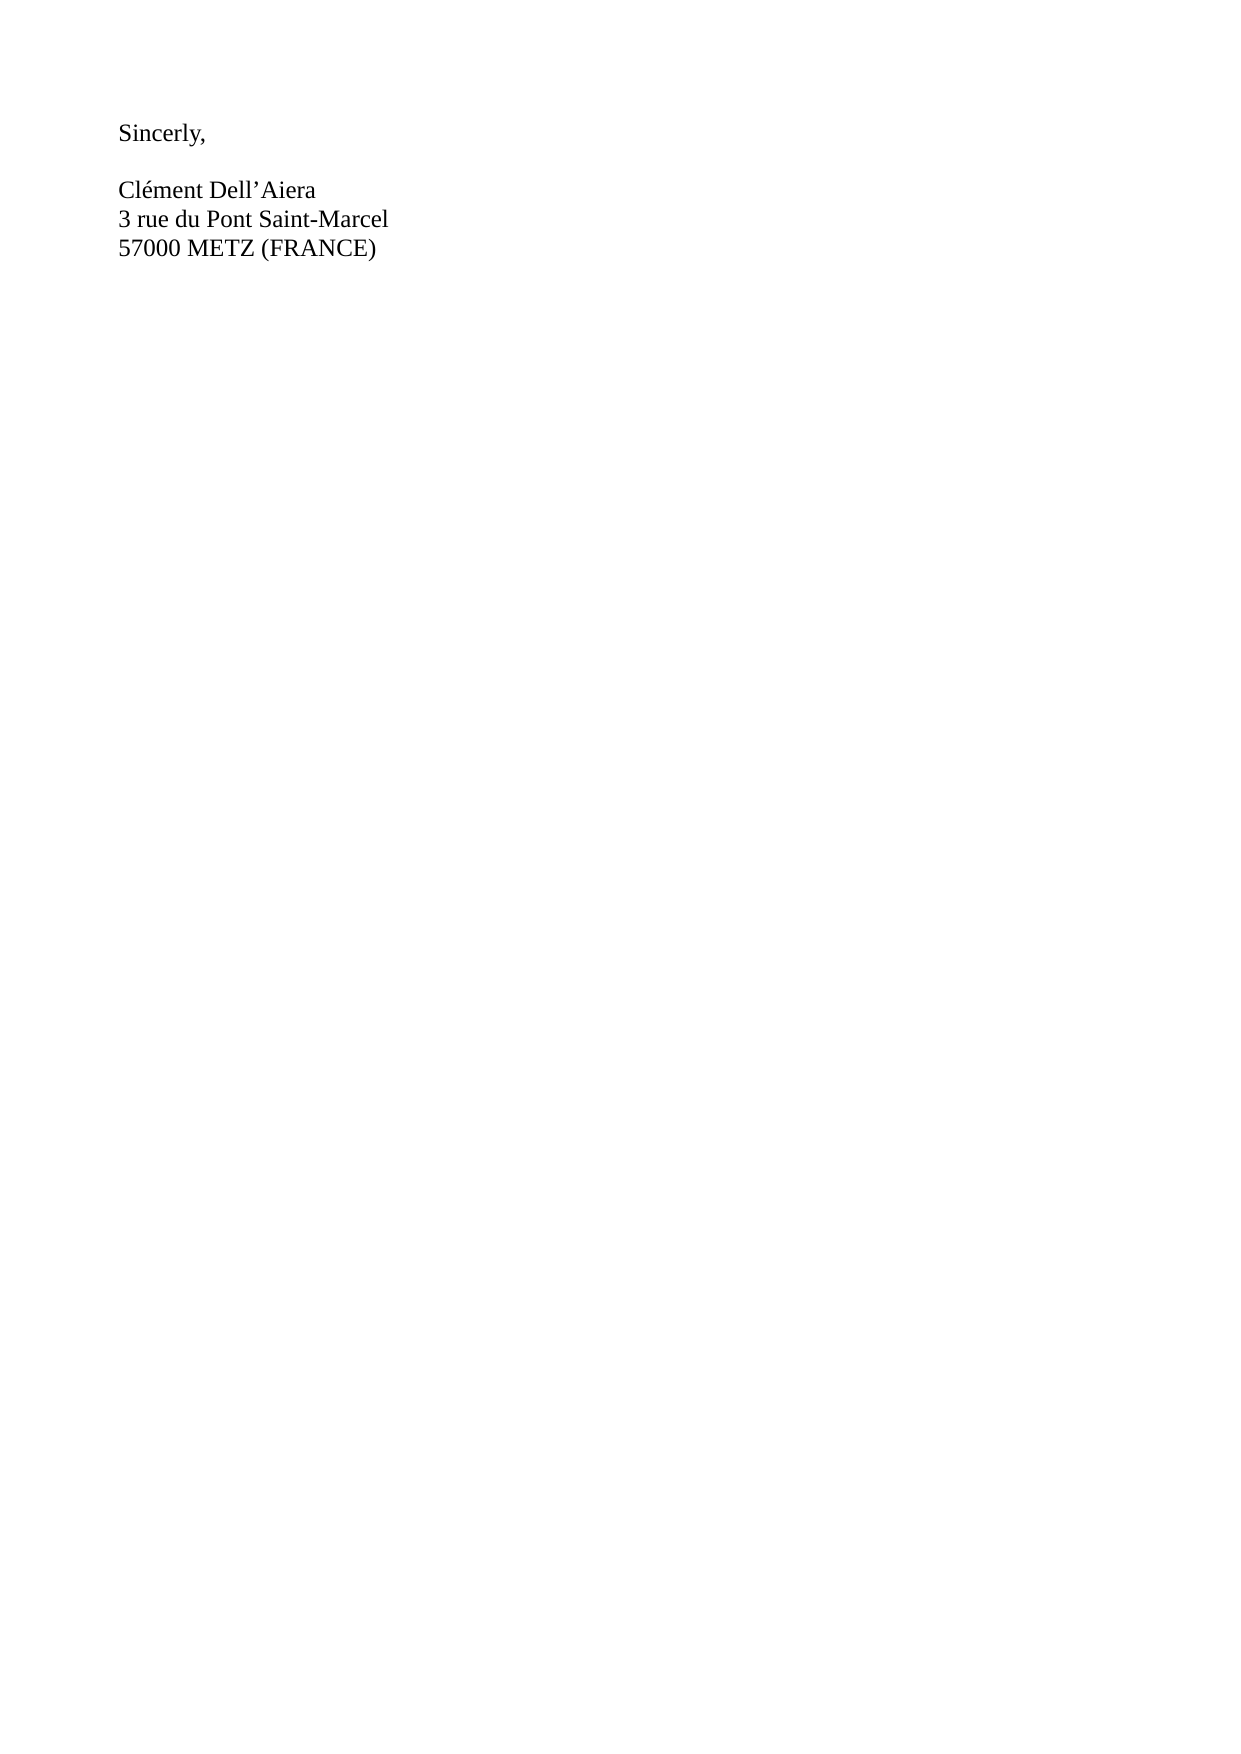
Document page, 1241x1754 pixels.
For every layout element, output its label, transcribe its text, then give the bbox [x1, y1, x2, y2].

text 3 rue du Pont Saint-Marcel [118, 204, 1122, 233]
text Sincerly, [118, 118, 1122, 147]
text Clément Dell’Aiera [118, 176, 1122, 204]
text 57000 METZ (FRANCE) [118, 233, 1122, 262]
